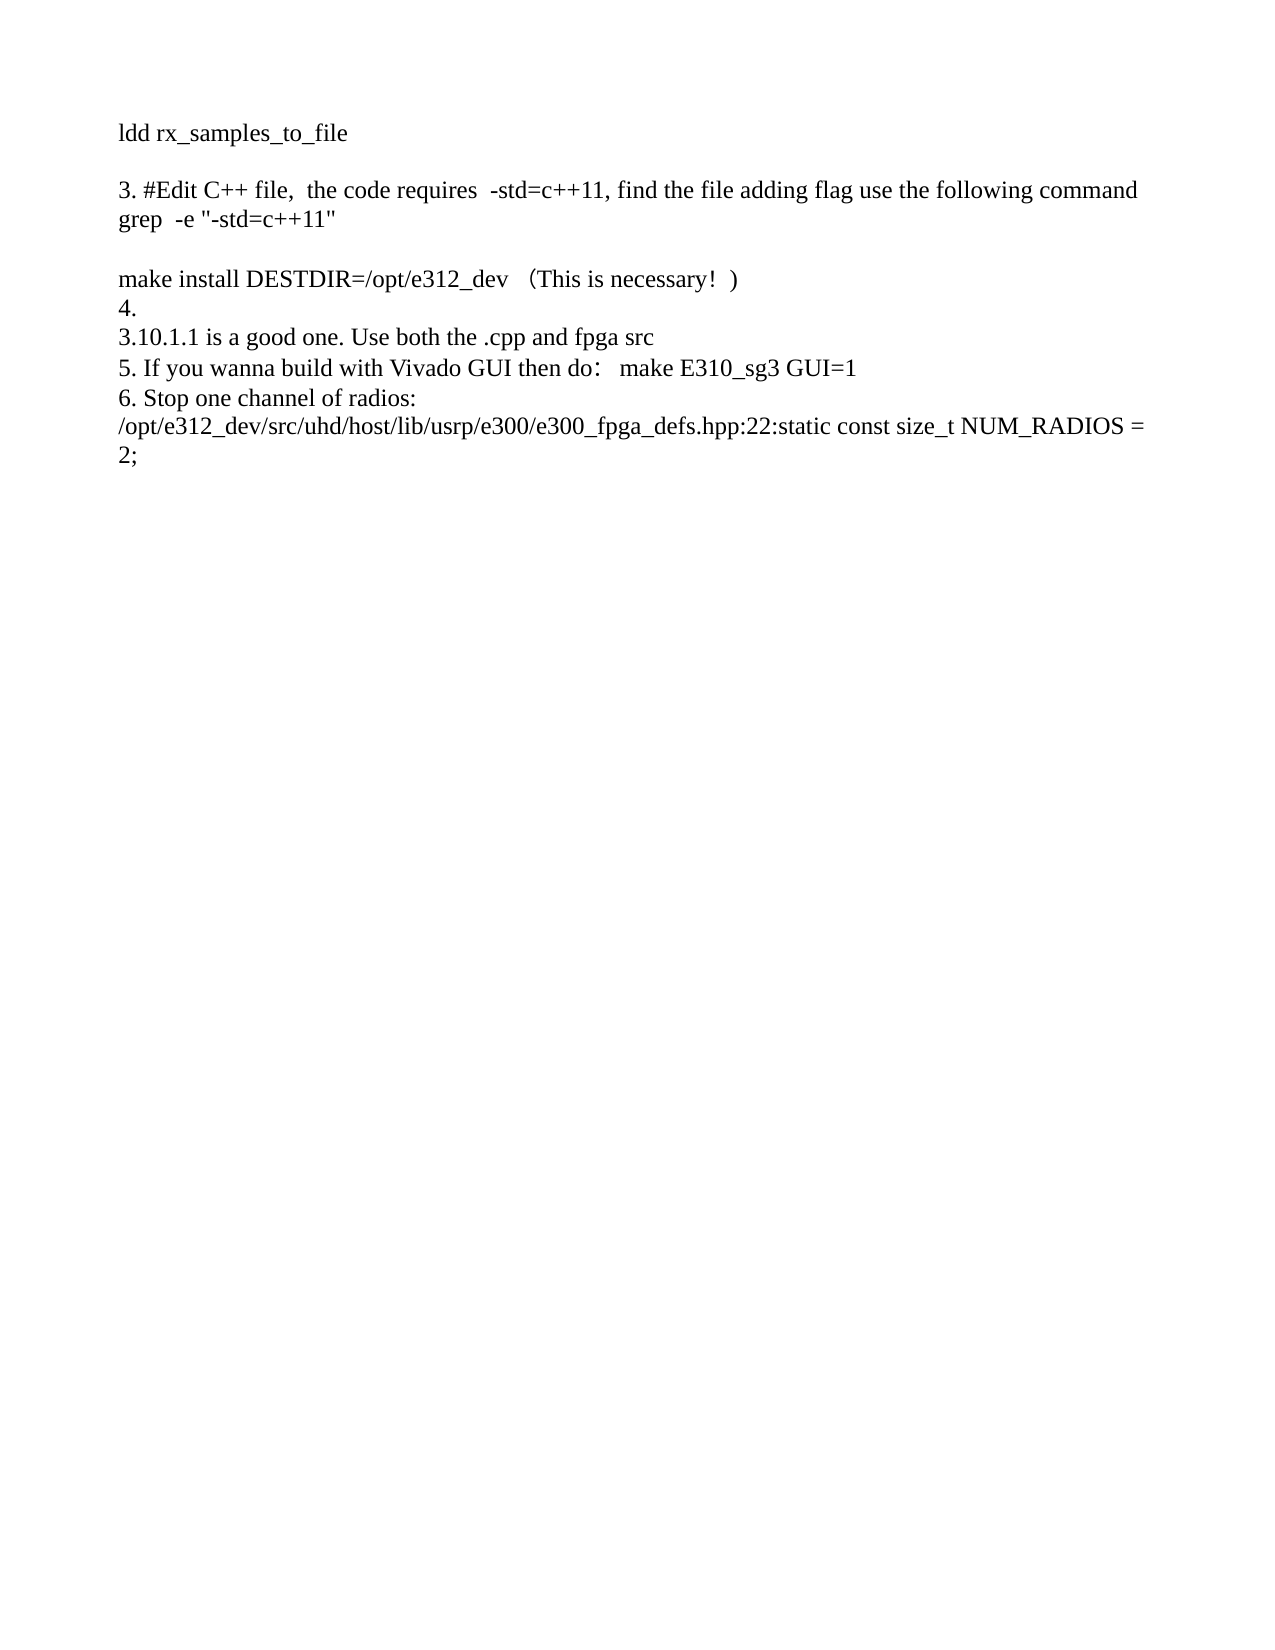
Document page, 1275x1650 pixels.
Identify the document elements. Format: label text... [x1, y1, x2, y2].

text 3.10.1.1 is a good one. Use both the .cpp and fpga src [118, 322, 1157, 351]
text 6. Stop one channel of radios: [118, 383, 1157, 411]
text 4. [118, 293, 1157, 322]
text grep -e "-std=c++11" [118, 204, 1157, 233]
text make install DESTDIR=/opt/e312_dev （This is necessary！) [118, 262, 1157, 293]
text 3. #Edit C++ file, the code requires -std=c++11, find the file adding flag use the following command [118, 176, 1157, 204]
text ldd rx_samples_to_file [118, 118, 1157, 147]
text 5. If you wanna build with Vivado GUI then do： make E310_sg3 GUI=1 [118, 351, 1157, 383]
text /opt/e312_dev/src/uhd/host/lib/usrp/e300/e300_fpga_defs.hpp:22:static const size_t NUM_RADIOS = 2; [118, 411, 1157, 469]
